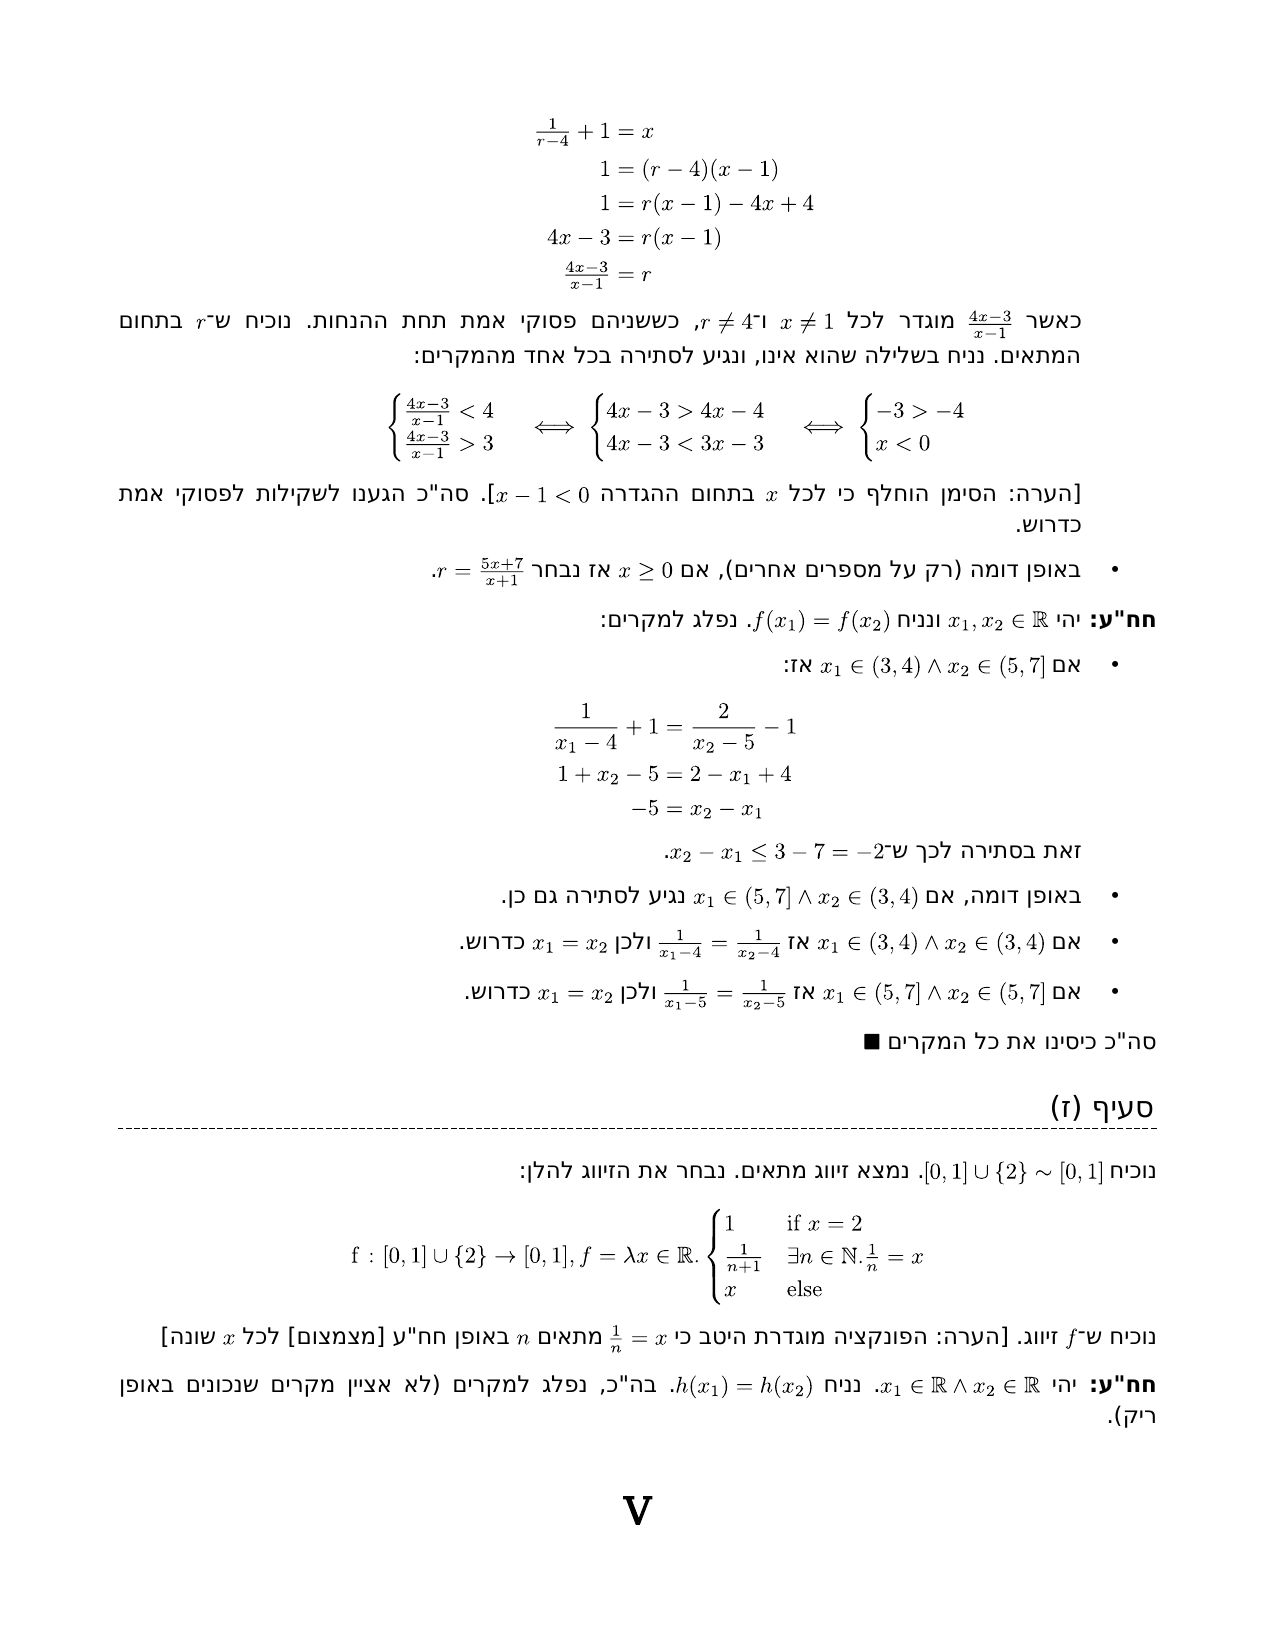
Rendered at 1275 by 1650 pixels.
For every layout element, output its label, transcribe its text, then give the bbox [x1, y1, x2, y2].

text נוכיח . נמצא זיווג מתאים. נבחר את הזיווג להלן: [118, 1157, 1157, 1184]
text נוכיח ש־ זיווג. [הערה: הפונקציה מוגדרת היטב כי מתאים באופן חח"ע [מצמצום] לכל שונה] [118, 1323, 1157, 1353]
list זאת בסתירה לכך ש־. [118, 837, 1119, 864]
list [הערה: הסימן הוחלף כי לכל בתחום ההגדרה ]. סה"כ הגענו לשקילות לפסוקי אמת כדרוש. [118, 480, 1119, 537]
subtitle סעיף (ז) [118, 1088, 1157, 1128]
text חח"ע: יהי ונניח . נפלג למקרים: [118, 606, 1157, 633]
list באופן דומה (רק על מספרים אחרים), אם אז נבחר . [118, 556, 1119, 587]
list באופן דומה, אם נגיע לסתירה גם כן. [118, 882, 1119, 909]
list אם אז ולכן כדרוש. [118, 928, 1119, 959]
list אם אז ולכן כדרוש. [118, 978, 1119, 1009]
list כאשר מוגדר לכל ו־, כששניהם פסוקי אמת תחת ההנחות. נוכיח ש־ בתחום המתאים. נניח בשלילה שהוא אינו, ונגיע לסתירה בכל אחד מהמקרים: [118, 308, 1119, 369]
text חח"ע: יהי . נניח . בה"כ, נפלג למקרים (לא אציין מקרים שנכונים באופן ריק). [118, 1371, 1157, 1429]
text סה"כ כיסינו את כל המקרים [118, 1028, 1157, 1055]
list אם אז: [118, 651, 1119, 678]
